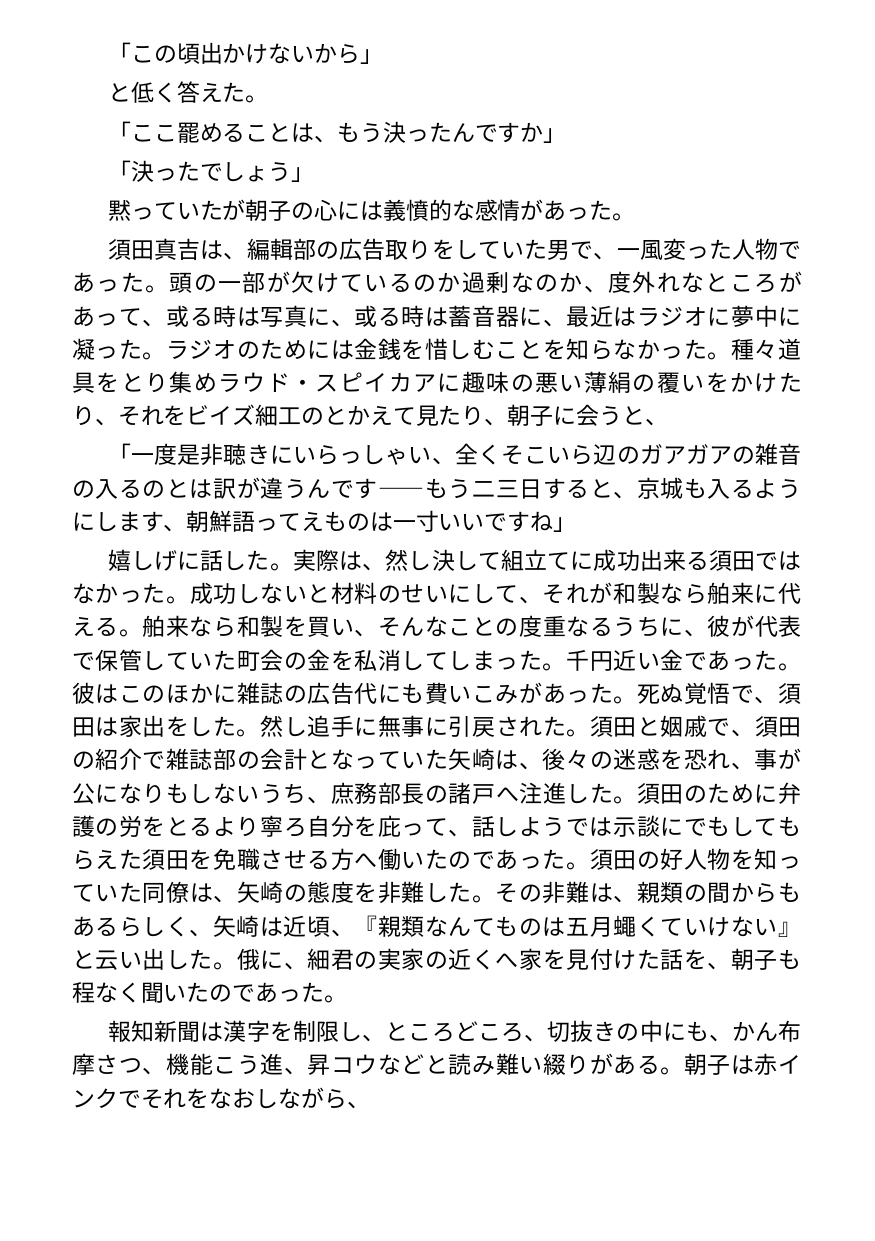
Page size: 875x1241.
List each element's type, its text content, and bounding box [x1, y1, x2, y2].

text 「この頃出かけないから」 [72, 36, 802, 69]
text 嬉しげに話した。実際は、然し決して組立てに成功出来る須田ではなかった。成功しないと材料のせいにして、それが和製なら舶来に代える。舶来なら和製を買い、そんなことの度重なるうちに、彼が代表で保管していた町会の金を私消してしまった。千円近い金であった。彼はこのほかに雑誌の広告代にも費いこみがあった。死ぬ覚悟で、須田は家出をした。然し追手に無事に引戻された。須田と姻戚で、須田の紹介で雑誌部の会計となっていた矢崎は、後々の迷惑を恐れ、事が公になりもしないうち、庶務部長の諸戸へ注進した。須田のために弁護の労をとるより寧ろ自分を庇って、話しようでは示談にでもしてもらえた須田を免職させる方へ働いたのであった。須田の好人物を知っていた同僚は、矢崎の態度を非難した。その非難は、親類の間からもあるらしく、矢崎は近頃、『親類なんてものは五月蠅くていけない』と云い出した。俄に、細君の実家の近くへ家を見付けた話を、朝子も程なく聞いたのであった。 [72, 543, 802, 1008]
text 報知新聞は漢字を制限し、ところどころ、切抜きの中にも、かん布摩さつ、機能こう進、昇コウなどと読み難い綴りがある。朝子は赤インクでそれをなおしながら、 [72, 1014, 802, 1114]
text 黙っていたが朝子の心には義憤的な感情があった。 [72, 193, 802, 226]
text 「一度是非聴きにいらっしゃい、全くそこいら辺のガアガアの雑音の入るのとは訳が違うんです――もう二三日すると、京城も入るようにします、朝鮮語ってえものは一寸いいですね」 [72, 437, 802, 537]
text 「ここ罷めることは、もう決ったんですか」 [72, 114, 802, 148]
text と低く答えた。 [72, 75, 802, 108]
text 須田真吉は、編輯部の広告取りをしていた男で、一風変った人物であった。頭の一部が欠けているのか過剰なのか、度外れなところがあって、或る時は写真に、或る時は蓄音器に、最近はラジオに夢中に凝った。ラジオのためには金銭を惜しむことを知らなかった。種々道具をとり集めラウド・スピイカアに趣味の悪い薄絹の覆いをかけたり、それをビイズ細工のとかえて見たり、朝子に会うと、 [72, 232, 802, 431]
text 「決ったでしょう」 [72, 153, 802, 187]
